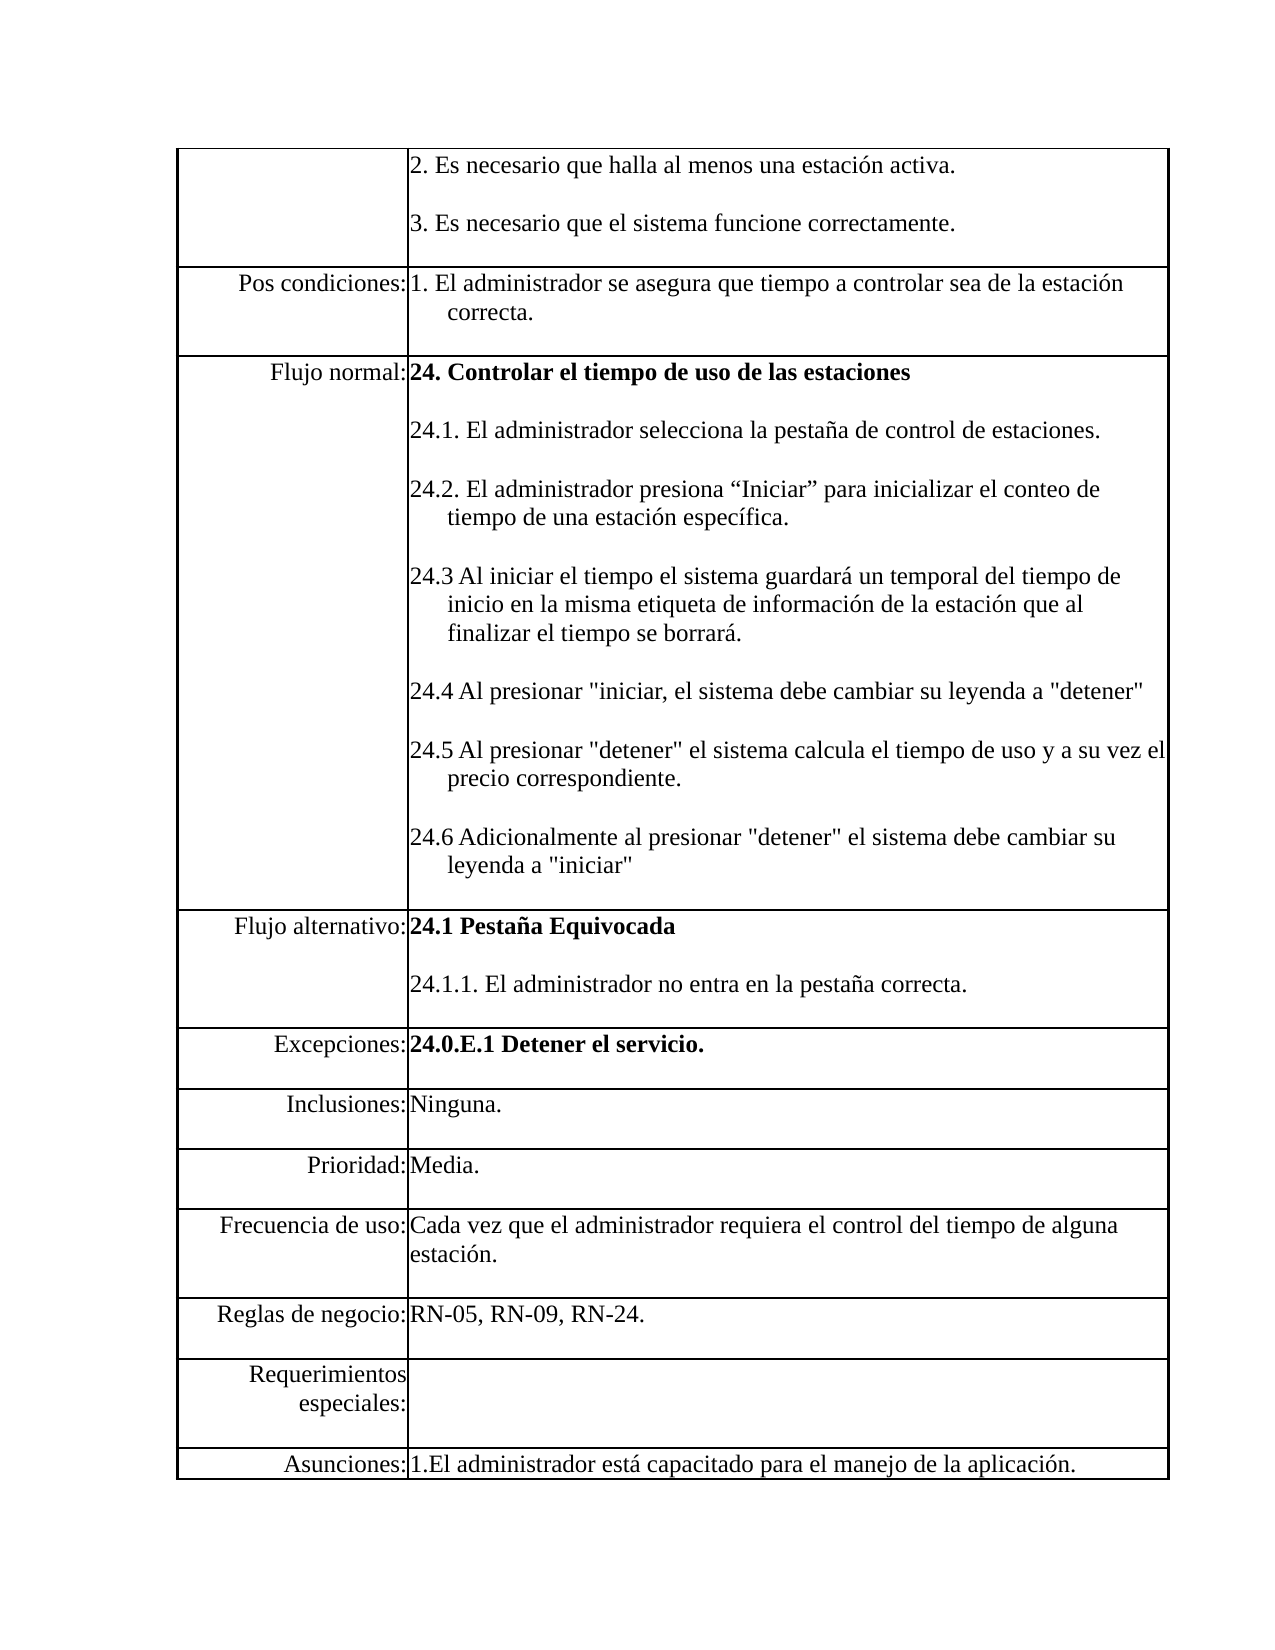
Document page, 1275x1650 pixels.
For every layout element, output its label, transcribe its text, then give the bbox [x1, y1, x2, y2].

table_cell Ninguna. [409, 1090, 1167, 1148]
table_cell 24.0.E.1 Detener el servicio. [409, 1029, 1167, 1087]
table_cell Excepciones: [179, 1029, 407, 1087]
table_cell Asunciones: [179, 1449, 407, 1477]
table_cell Pos condiciones: [179, 268, 407, 355]
table_cell RN-05, RN-09, RN-24. [409, 1299, 1167, 1357]
table_cell Frecuencia de uso: [179, 1210, 407, 1297]
table_cell Cada vez que el administrador requiera el control del tiempo de alguna estación. [409, 1210, 1167, 1297]
table_cell Flujo normal: [179, 357, 407, 909]
table_cell 2. Es necesario que halla al menos una estación activa. 3. Es necesario que el sistema funcione correctamente. [409, 149, 1167, 266]
table_cell 1. El administrador se asegura que tiempo a controlar sea de la estación correcta. [409, 268, 1167, 355]
table_cell 1.El administrador está capacitado para el manejo de la aplicación. [409, 1449, 1167, 1477]
table_cell 24.1 Pestaña Equivocada 24.1.1. El administrador no entra en la pestaña correcta. [409, 911, 1167, 1027]
table_cell Flujo alternativo: [179, 911, 407, 1027]
table_cell Requerimientos especiales: [179, 1360, 407, 1447]
table_cell [179, 149, 407, 266]
table_cell [409, 1360, 1167, 1447]
table_cell Prioridad: [179, 1150, 407, 1208]
table_cell 24. Controlar el tiempo de uso de las estaciones 24.1. El administrador selecciona la pestaña de control de estaciones. 24.2. El administrador presiona “Iniciar” para inicializar el conteo de tiempo de una estación específica. 24.3 Al iniciar el tiempo el sistema guardará un temporal del tiempo de inicio en la misma etiqueta de información de la estación que al finalizar el tiempo se borrará. 24.4 Al presionar "iniciar, el sistema debe cambiar su leyenda a "detener" 24.5 Al presionar "detener" el sistema calcula el tiempo de uso y a su vez el precio correspondiente. 24.6 Adicionalmente al presionar "detener" el sistema debe cambiar su leyenda a "iniciar" [409, 357, 1167, 909]
table_cell Inclusiones: [179, 1090, 407, 1148]
table_cell Reglas de negocio: [179, 1299, 407, 1357]
table_cell Media. [409, 1150, 1167, 1208]
